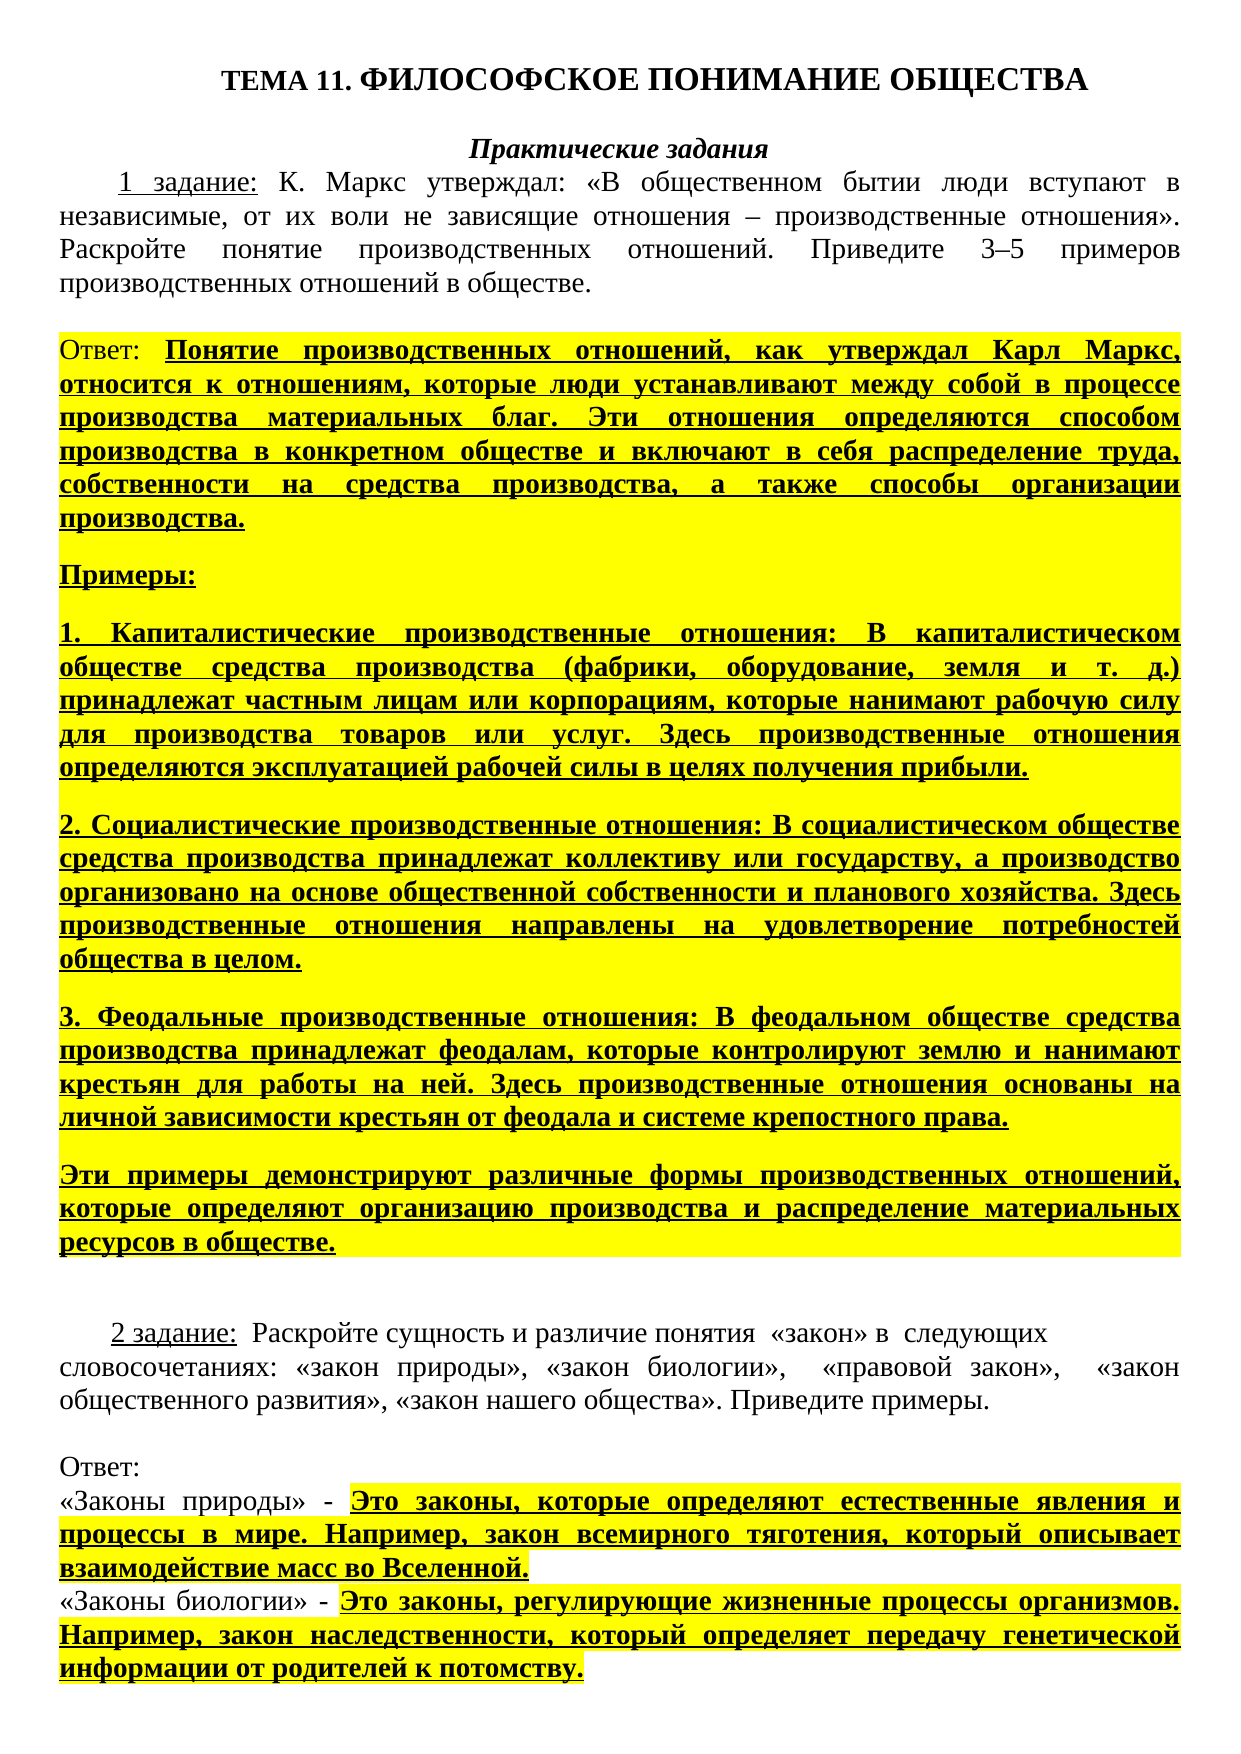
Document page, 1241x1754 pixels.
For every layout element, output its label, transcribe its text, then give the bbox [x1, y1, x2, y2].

text производства в конкретном обществе и включают в себя распределение труда, [59, 430, 1181, 462]
text определяются эксплуатацией рабочей силы в целях получения прибыли. [59, 746, 1181, 783]
text средства производства принадлежат коллективу или государству, а производство [59, 838, 1181, 869]
text общества в целом. [59, 938, 1181, 974]
text «Законы природы» - Это законы, которые определяют естественные явления и процессы в мире. Например, закон всемирного тяготения, который описывает [59, 1483, 1181, 1545]
text «Законы биологии» - Это законы, регулирующие жизненные процессы организмов. Например, закон наследственности, который определяет передачу генетической [59, 1583, 1181, 1646]
text крестьян для работы на ней. Здесь производственные отношения основаны на [59, 1063, 1181, 1095]
text производства. [59, 497, 1181, 533]
text организовано на основе общественной собственности и планового хозяйства. Здесь [59, 871, 1181, 903]
text Примеры: [59, 557, 1181, 591]
text Ответ: Понятие производственных отношений, как утверждал Карл Маркс, относится к отношениям, которые люди устанавливают между собой в процессе [59, 332, 1181, 395]
text 1. Капиталистические производственные отношения: В капиталистическом [59, 615, 1181, 644]
subtitle ТЕМА 11. ФИЛОСОФСКОЕ ПОНИМАНИЕ ОБЩЕСТВА [59, 59, 1192, 97]
text информации от родителей к потомству. [59, 1648, 1181, 1684]
text производства материальных благ. Эти отношения определяются способом [59, 396, 1181, 428]
text производственные отношения направлены на удовлетворение потребностей [59, 905, 1181, 936]
text Эти примеры демонстрируют различные формы производственных отношений, [59, 1157, 1181, 1186]
text собственности на средства производства, а также способы организации [59, 464, 1181, 495]
text Ответ: [59, 1449, 1181, 1483]
subtitle Практические задания [59, 131, 1181, 164]
text взаимодействие масс во Вселенной. [59, 1547, 1181, 1583]
text для производства товаров или услуг. Здесь производственные отношения [59, 713, 1181, 745]
text ресурсов в обществе. [59, 1221, 1181, 1257]
text принадлежат частным лицам или корпорациям, которые нанимают рабочую силу [59, 679, 1181, 711]
text словосочетаниях: «закон природы», «закон биологии», «правовой закон», «закон общественного развития», «закон нашего общества». Приведите примеры. [59, 1349, 1181, 1416]
text 2. Социалистические производственные отношения: В социалистическом обществе [59, 807, 1181, 836]
text личной зависимости крестьян от феодала и системе крепостного права. [59, 1096, 1181, 1133]
text обществе средства производства (фабрики, оборудование, земля и т. д.) [59, 646, 1181, 678]
text 2 задание: Раскройте сущность и различие понятия «закон» в следующих [103, 1315, 1181, 1349]
text 3. Феодальные производственные отношения: В феодальном обществе средства [59, 999, 1181, 1028]
text 1 задание: К. Маркс утверждал: «В общественном бытии люди вступают в независимые, от их воли не зависящие отношения – производственные отношения». Раскройте понятие производственных отношений. Приведите 3–5 примеров производственных отношений в обществе. [59, 164, 1181, 299]
text которые определяют организацию производства и распределение материальных [59, 1188, 1181, 1219]
text производства принадлежат феодалам, которые контролируют землю и нанимают [59, 1029, 1181, 1061]
